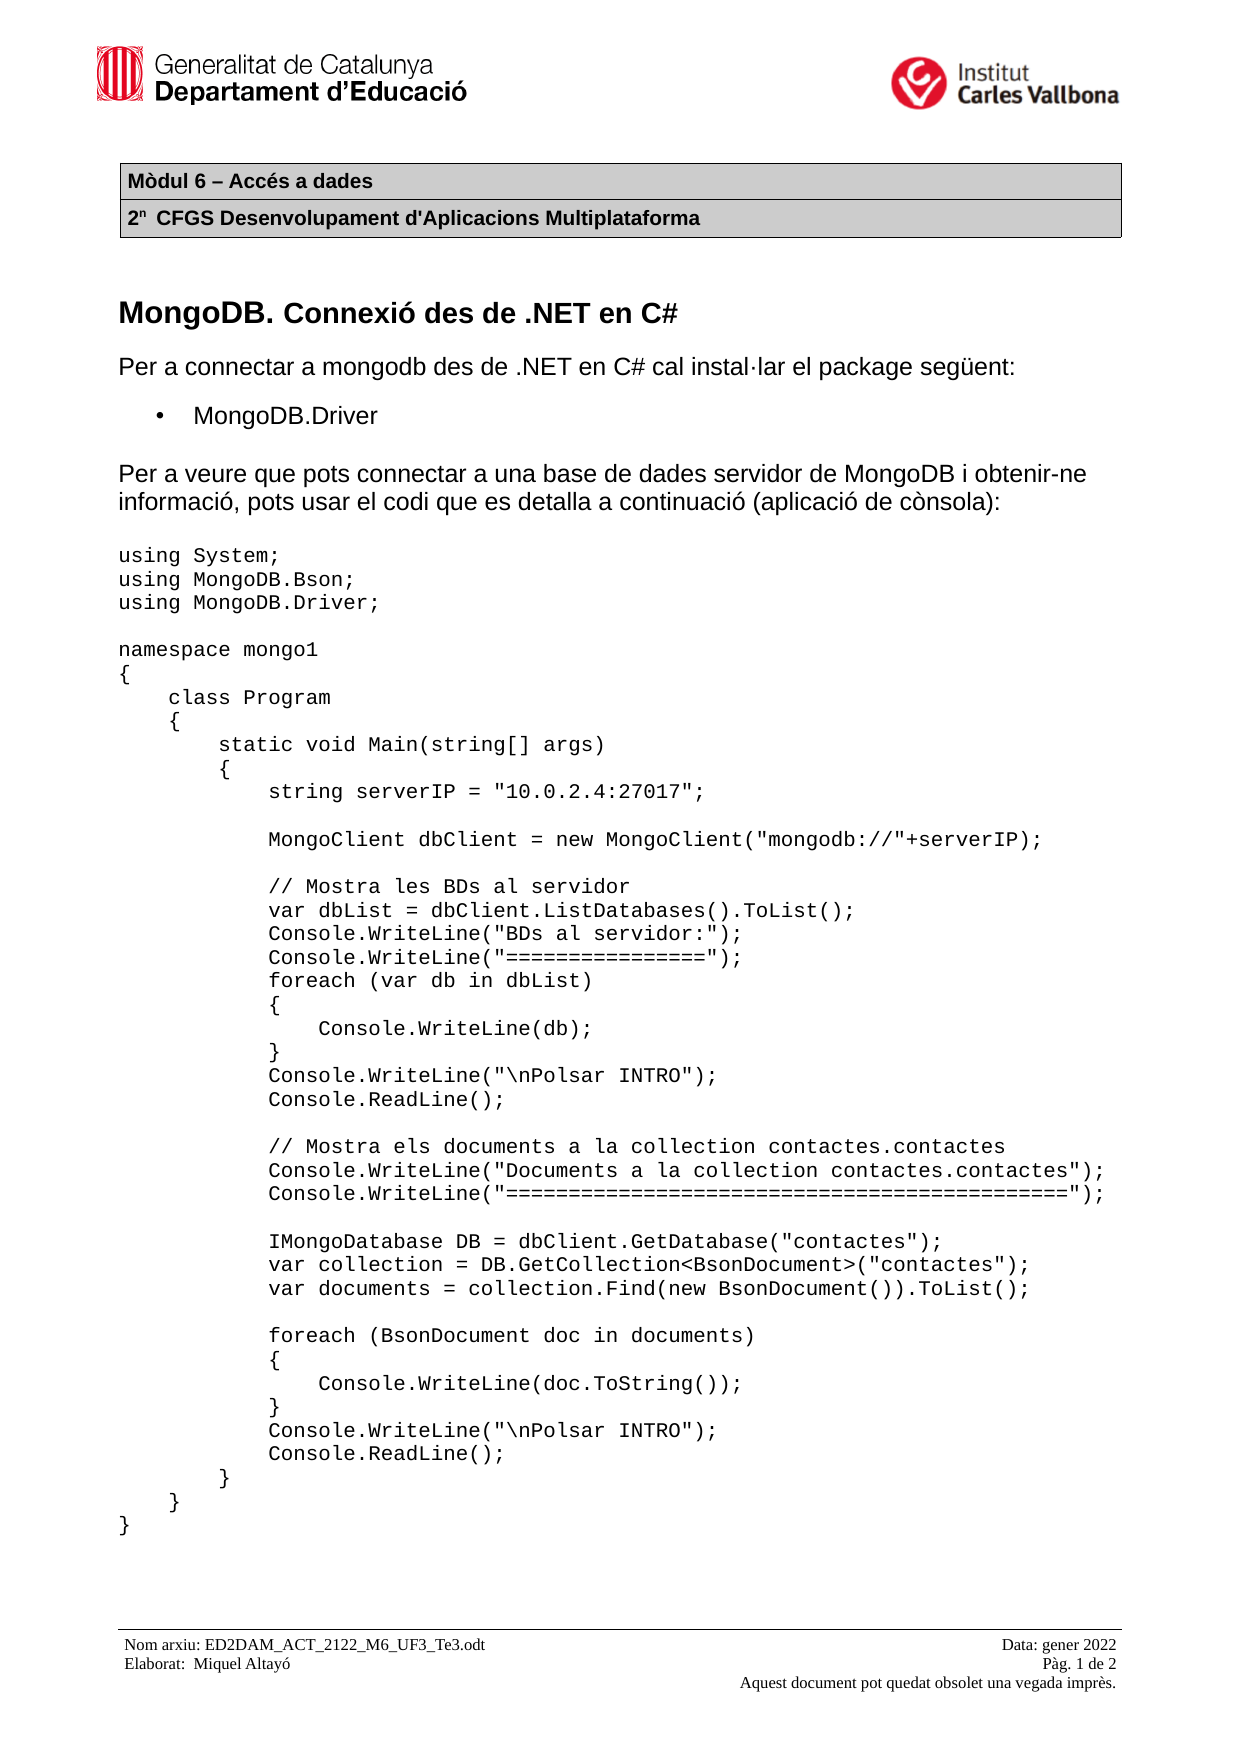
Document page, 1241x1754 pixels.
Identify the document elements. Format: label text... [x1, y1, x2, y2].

text namespace mongo1 [118, 639, 1122, 663]
text IMongoDatabase DB = dbClient.GetDatabase("contactes"); [118, 1231, 1122, 1254]
text static void Main(string[] args) [118, 734, 1122, 758]
text { [118, 663, 1122, 687]
text var documents = collection.Find(new BsonDocument()).ToList(); [118, 1278, 1122, 1302]
text // Mostra les BDs al servidor [118, 876, 1122, 899]
list MongoDB.Driver [156, 401, 1122, 430]
text } [118, 1514, 1122, 1538]
picture [97, 46, 494, 109]
text class Program [118, 687, 1122, 710]
text foreach (BsonDocument doc in documents) [118, 1325, 1122, 1349]
text var collection = DB.GetCollection<BsonDocument>("contactes"); [118, 1254, 1122, 1278]
text MongoClient dbClient = new MongoClient("mongodb://"+serverIP); [118, 829, 1122, 852]
text } [118, 1467, 1122, 1491]
text Per a veure que pots connectar a una base de dades servidor de MongoDB i obtenir-ne informació, pots usar el codi que es detalla a continuació (aplicació de cònsola): [118, 459, 1122, 516]
text Console.WriteLine("BDs al servidor:"); [118, 923, 1122, 947]
text } [118, 1396, 1122, 1420]
text Console.WriteLine("Documents a la collection contactes.contactes"); [118, 1160, 1122, 1183]
text Console.WriteLine(db); [118, 1018, 1122, 1041]
table_cell 2n CFGS Desenvolupament d'Aplicacions Multiplataforma [121, 200, 1121, 237]
text { [118, 758, 1122, 781]
text Console.WriteLine(doc.ToString()); [118, 1372, 1122, 1396]
text MongoDB. Connexió des de .NET en C# [118, 294, 1122, 330]
text foreach (var db in dbList) [118, 971, 1122, 994]
text using MongoDB.Driver; [118, 592, 1122, 616]
text Console.ReadLine(); [118, 1443, 1122, 1467]
text // Mostra els documents a la collection contactes.contactes [118, 1136, 1122, 1160]
text Console.WriteLine("================"); [118, 947, 1122, 971]
text Per a connectar a mongodb des de .NET en C# cal instal·lar el package següent: [118, 352, 1122, 381]
text { [118, 1349, 1122, 1372]
text var dbList = dbClient.ListDatabases().ToList(); [118, 899, 1122, 923]
text Console.WriteLine("============================================="); [118, 1183, 1122, 1207]
table_header Mòdul 6 – Accés a dades [121, 164, 1121, 199]
text Console.WriteLine("\nPolsar INTRO"); [118, 1065, 1122, 1089]
text string serverIP = "10.0.2.4:27017"; [118, 781, 1122, 805]
text using System; [118, 545, 1122, 568]
text { [118, 994, 1122, 1018]
picture [889, 53, 1130, 112]
text } [118, 1491, 1122, 1514]
text { [118, 710, 1122, 734]
text Console.WriteLine("\nPolsar INTRO"); [118, 1420, 1122, 1443]
text Console.ReadLine(); [118, 1089, 1122, 1112]
text using MongoDB.Bson; [118, 568, 1122, 592]
text } [118, 1041, 1122, 1065]
